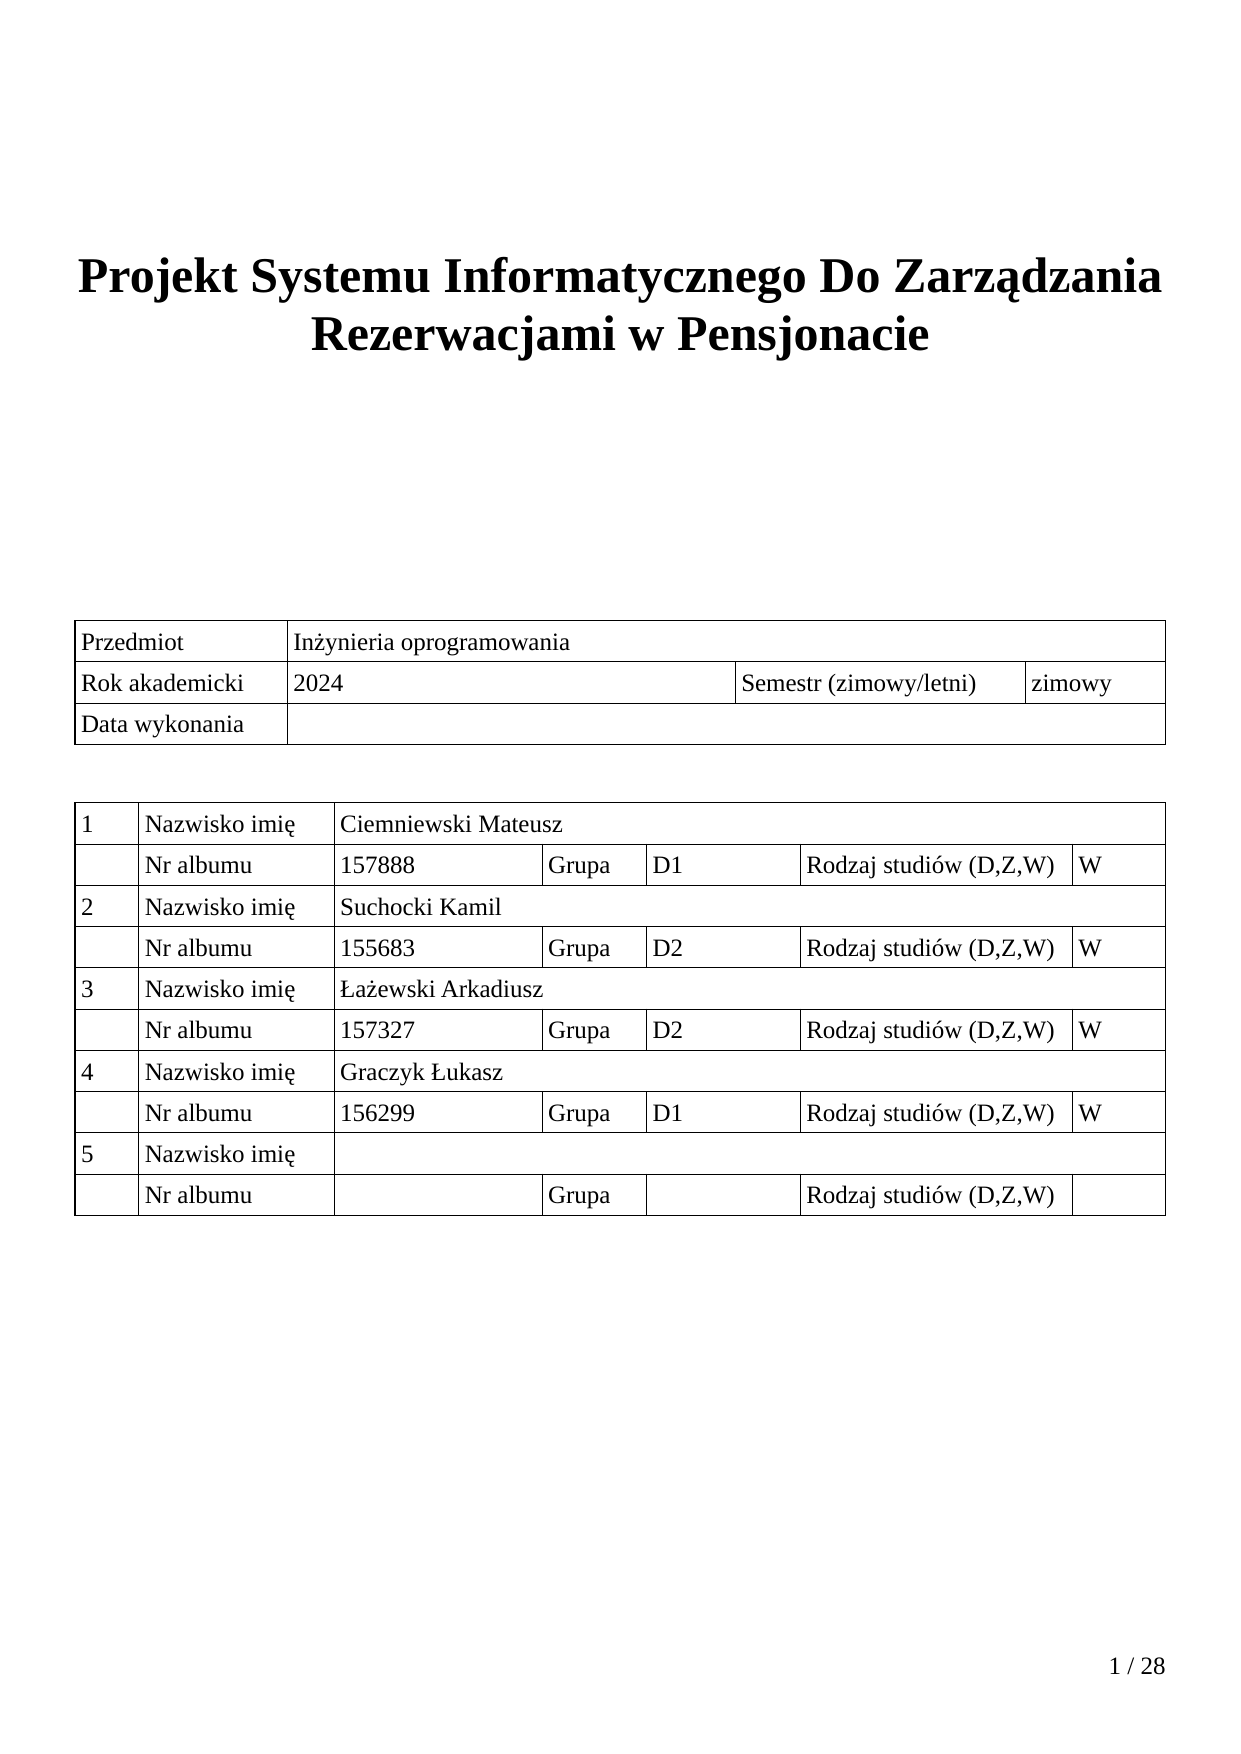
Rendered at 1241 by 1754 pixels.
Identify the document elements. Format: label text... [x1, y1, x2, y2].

table_cell Grupa [543, 1010, 646, 1050]
table_cell [76, 927, 138, 967]
table_cell W [1073, 1092, 1165, 1132]
table_cell Data wykonania [76, 704, 287, 744]
table_cell Graczyk Łukasz [335, 1051, 1165, 1091]
table_cell 155683 [335, 927, 542, 967]
table_cell Rodzaj studiów (D,Z,W) [801, 845, 1072, 885]
table_cell Grupa [543, 1175, 646, 1215]
table_cell Rodzaj studiów (D,Z,W) [801, 1092, 1072, 1132]
table_cell Suchocki Kamil [335, 886, 1165, 926]
table_cell Nazwisko imię [139, 968, 334, 1008]
table_header Nazwisko imię [139, 803, 334, 843]
table_cell Nazwisko imię [139, 1133, 334, 1173]
table_cell D1 [647, 1092, 800, 1132]
table_cell Nazwisko imię [139, 1051, 334, 1091]
table_cell 157888 [335, 845, 542, 885]
table_cell W [1073, 927, 1165, 967]
table_cell Nr albumu [139, 845, 334, 885]
table_cell Rodzaj studiów (D,Z,W) [801, 927, 1072, 967]
table_cell Rodzaj studiów (D,Z,W) [801, 1175, 1072, 1215]
table_cell [76, 1092, 138, 1132]
table_header Ciemniewski Mateusz [335, 803, 1165, 843]
table_cell D2 [647, 1010, 800, 1050]
table_cell Rok akademicki [76, 662, 287, 702]
table_cell Łażewski Arkadiusz [335, 968, 1165, 1008]
table_cell [1073, 1175, 1165, 1215]
table_cell D1 [647, 845, 800, 885]
table_header Przedmiot [76, 621, 287, 661]
table_cell 2 [76, 886, 138, 926]
table_cell [335, 1175, 542, 1215]
text Projekt Systemu Informatycznego Do Zarządzania Rezerwacjami w Pensjonacie [75, 246, 1165, 361]
table_cell Grupa [543, 927, 646, 967]
table_cell [288, 704, 1165, 744]
table_cell [76, 1175, 138, 1215]
table_cell W [1073, 845, 1165, 885]
table_header 1 [76, 803, 138, 843]
table_cell Rodzaj studiów (D,Z,W) [801, 1010, 1072, 1050]
table_cell Semestr (zimowy/letni) [736, 662, 1025, 702]
table_cell [335, 1133, 1165, 1173]
table_cell [76, 1010, 138, 1050]
table_cell Grupa [543, 1092, 646, 1132]
table_cell Nr albumu [139, 1010, 334, 1050]
table_cell 2024 [288, 662, 735, 702]
table_cell Nr albumu [139, 1175, 334, 1215]
table_header Inżynieria oprogramowania [288, 621, 1165, 661]
table_cell W [1073, 1010, 1165, 1050]
table_cell [76, 845, 138, 885]
table_cell 157327 [335, 1010, 542, 1050]
table_cell 5 [76, 1133, 138, 1173]
table_cell 4 [76, 1051, 138, 1091]
table_cell 156299 [335, 1092, 542, 1132]
table_cell Nr albumu [139, 927, 334, 967]
table_cell [647, 1175, 800, 1215]
table_cell Nr albumu [139, 1092, 334, 1132]
table_cell zimowy [1026, 662, 1165, 702]
table_cell Grupa [543, 845, 646, 885]
table_cell Nazwisko imię [139, 886, 334, 926]
table_cell 3 [76, 968, 138, 1008]
table_cell D2 [647, 927, 800, 967]
